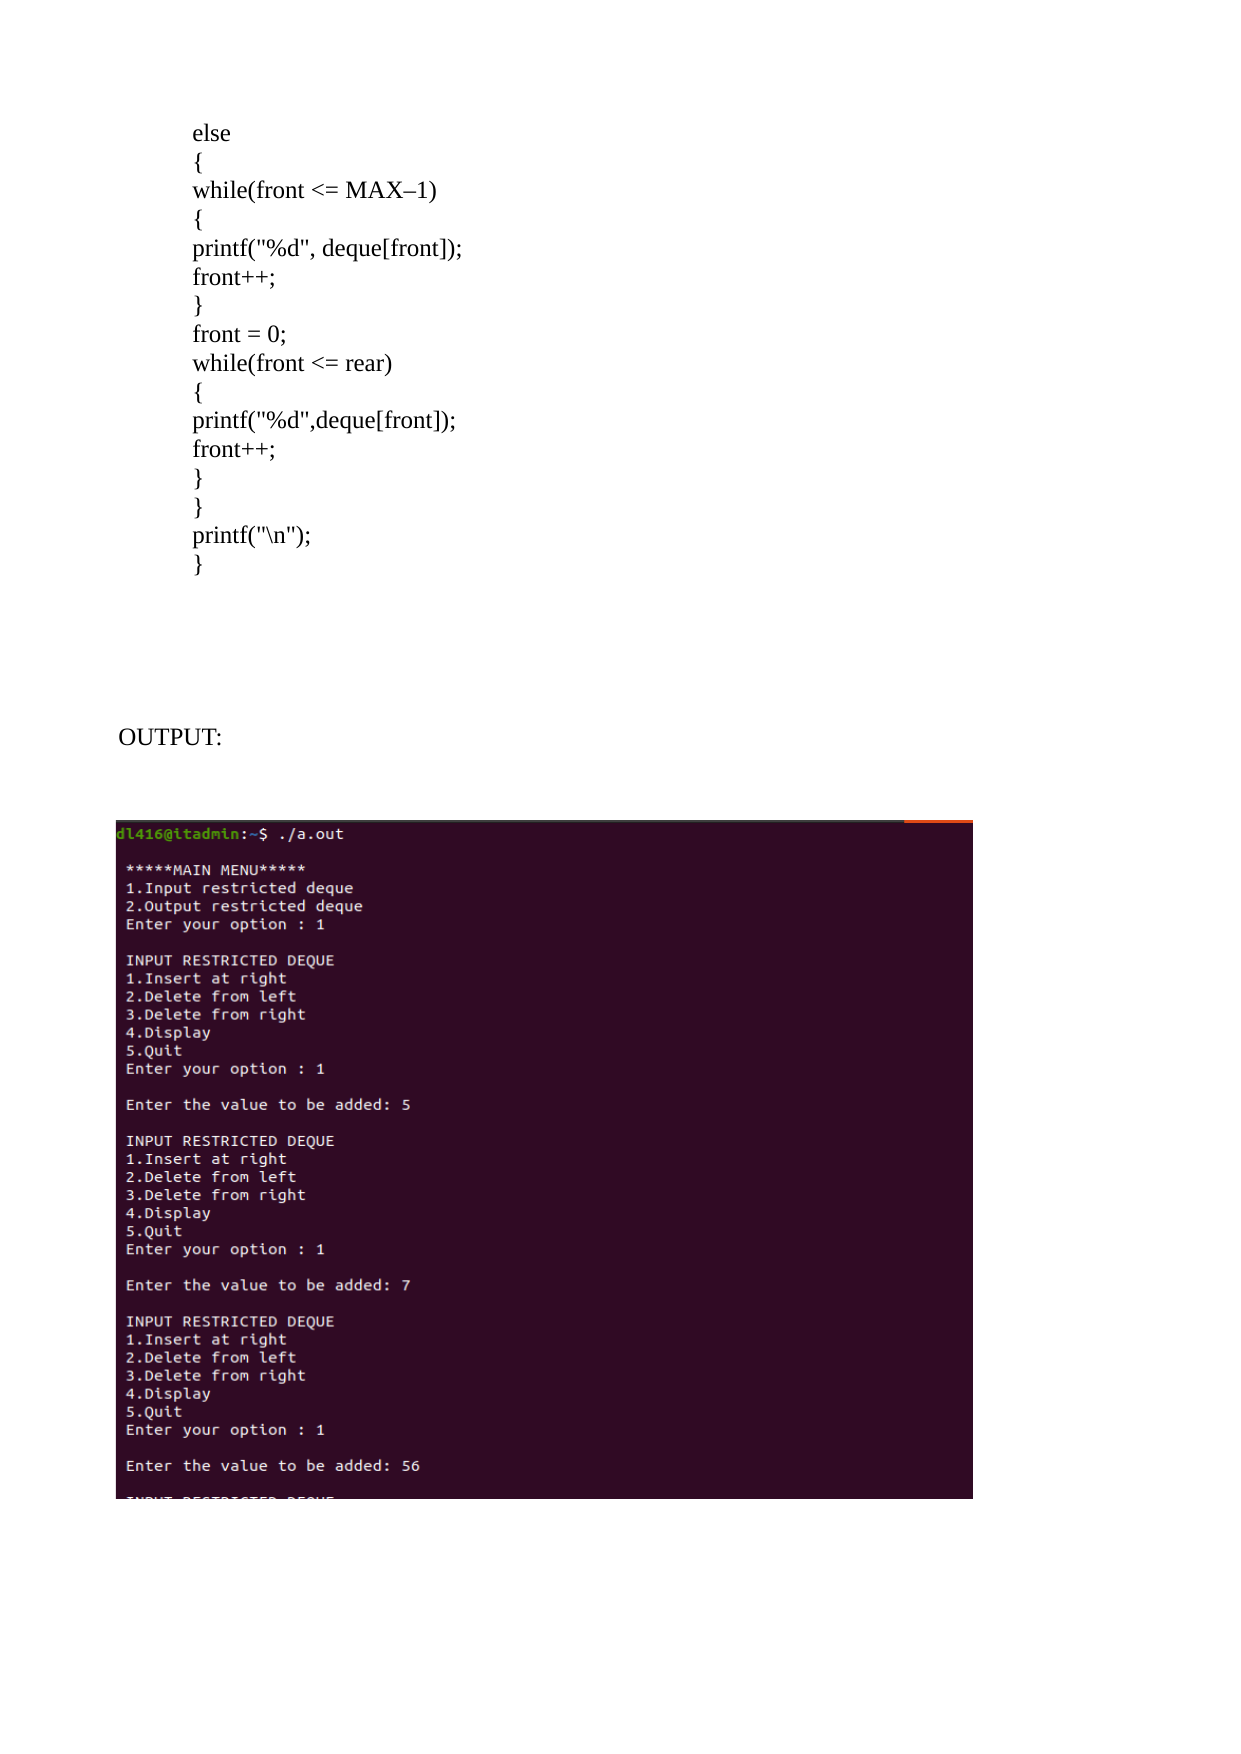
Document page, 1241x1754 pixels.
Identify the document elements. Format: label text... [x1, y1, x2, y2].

text front++; [118, 262, 1122, 291]
picture [115, 820, 973, 1499]
text } [118, 291, 1122, 319]
text printf("%d",deque[front]); [118, 406, 1122, 434]
text OUTPUT: [118, 722, 1122, 751]
text while(front <= MAX–1) [118, 176, 1122, 204]
text printf("%d", deque[front]); [118, 233, 1122, 262]
text { [118, 377, 1122, 406]
text } [118, 463, 1122, 492]
text } [118, 492, 1122, 521]
text front = 0; [118, 319, 1122, 348]
text printf("\n"); [118, 521, 1122, 549]
text while(front <= rear) [118, 348, 1122, 377]
text else [118, 118, 1122, 147]
text { [118, 147, 1122, 176]
text front++; [118, 434, 1122, 463]
text } [118, 549, 1122, 578]
text { [118, 204, 1122, 233]
